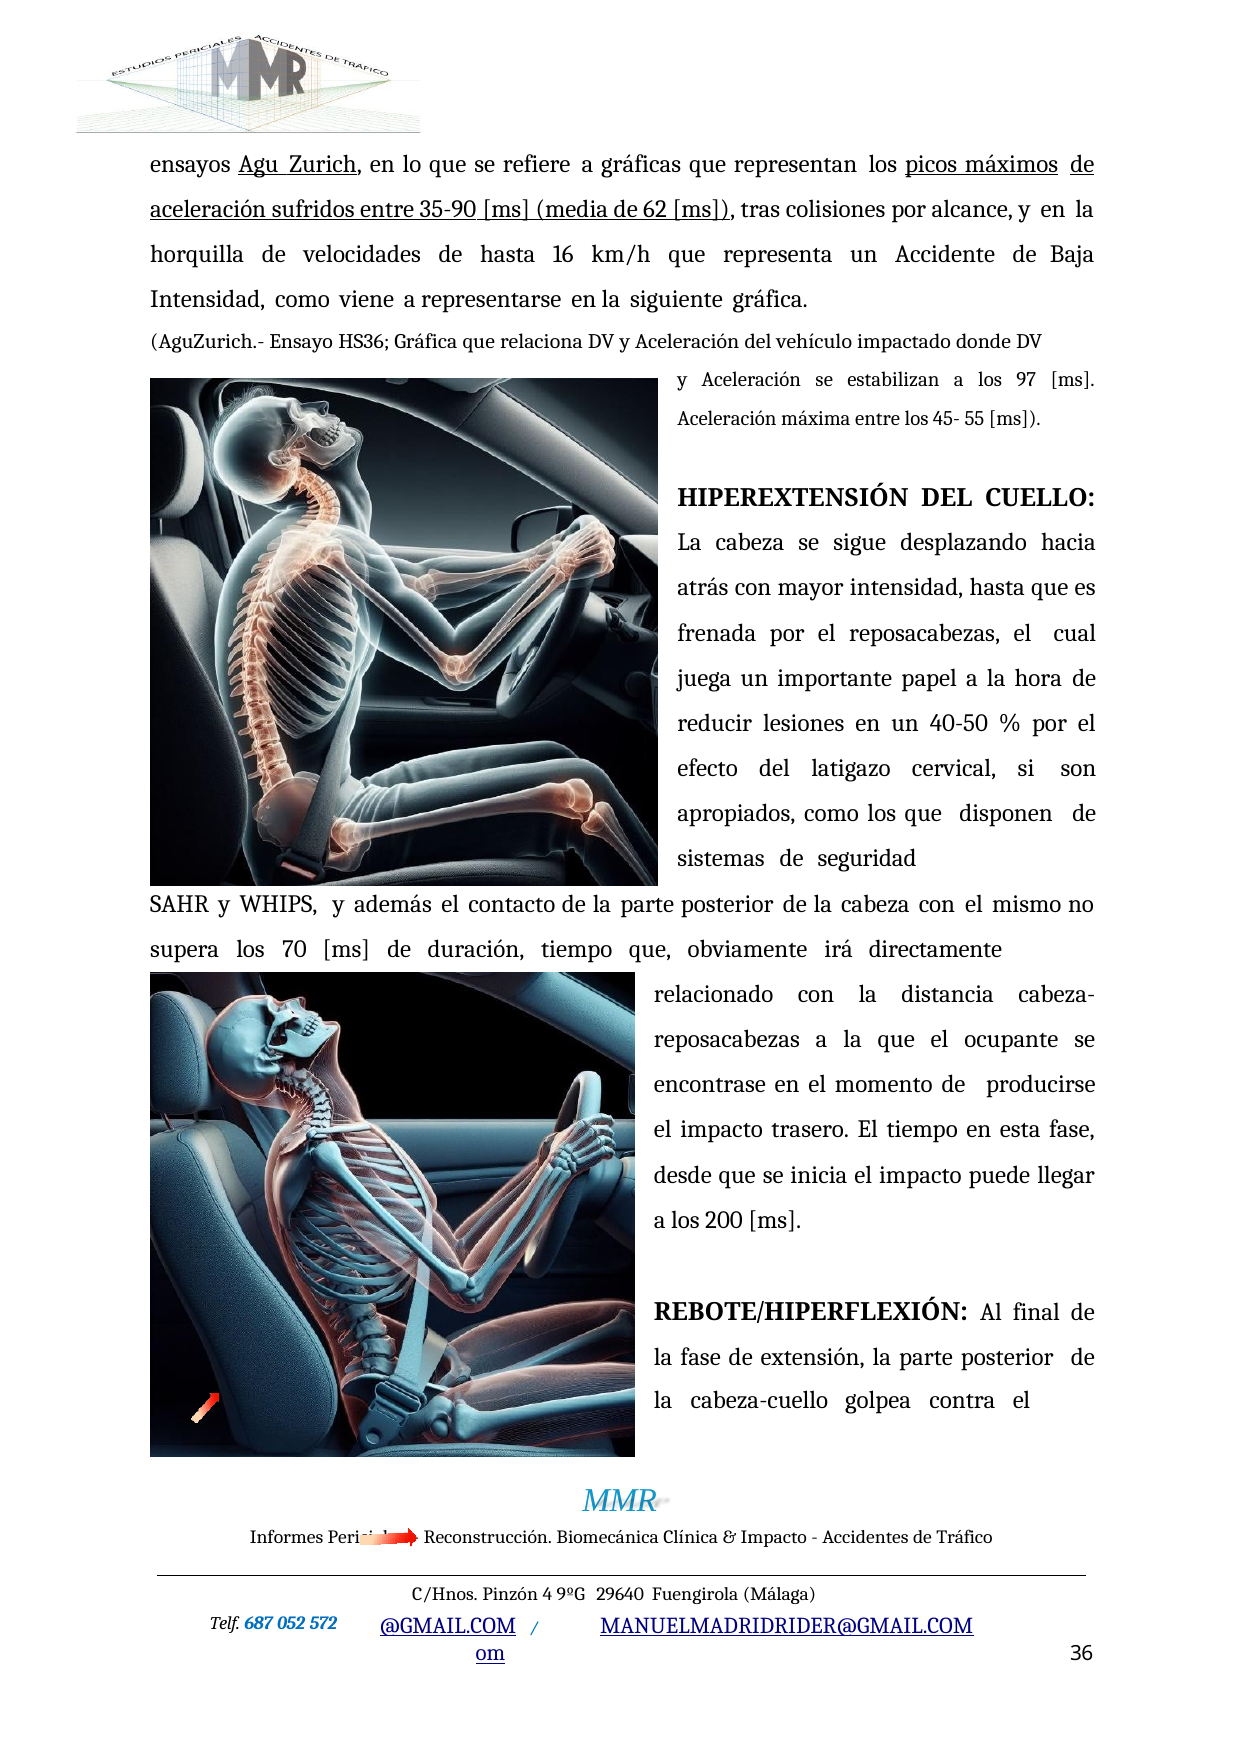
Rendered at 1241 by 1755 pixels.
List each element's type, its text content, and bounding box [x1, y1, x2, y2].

text y Aceleración se estabilizan a los 97 [ms]. Aceleración máxima entre los 45- 55 [ms]). [677, 368, 1095, 430]
text REBOTE/HIPERFLEXIÓN: Al final de la fase de extensión, la parte posterior de la cabeza-cuello golpea contra el [654, 1294, 1095, 1415]
text La cabeza se sigue desplazando hacia atrás con mayor intensidad, hasta que es frenada por el reposacabezas, el cual juega un importante papel a la hora de reducir lesiones en un 40-50 % por el efecto del latigazo cervical, si son apropiados, como los que disponen de sistemas de seguridad [677, 528, 1096, 873]
text SAHR y WHIPS, y además el contacto de la parte posterior de la cabeza con el mismo no supera los 70 [ms] de duración, tiempo que, obviamente irá directamente [150, 890, 1095, 964]
text (AguZurich.- Ensayo HS36; Gráfica que relaciona DV y Aceleración del vehículo impactado donde DV [150, 330, 1152, 354]
text ensayos Agu Zurich, en lo que se refiere a gráficas que representan los picos máximos de aceleración sufridos entre 35-90 [ms] (media de 62 [ms]), tras colisiones por alcance, y en la horquilla de velocidades de hasta 16 km/h que representa un Accidente de Baja Intensidad, como viene a representarse en la siguiente gráfica. [150, 149, 1094, 313]
text relacionado con la distancia cabeza- reposacabezas a la que el ocupante se encontrase en el momento de producirse el impacto trasero. El tiempo en esta fase, desde que se inicia el impacto puede llegar a los 200 [ms]. [654, 980, 1096, 1234]
subtitle HIPEREXTENSIÓN DEL CUELLO: [677, 479, 1152, 514]
